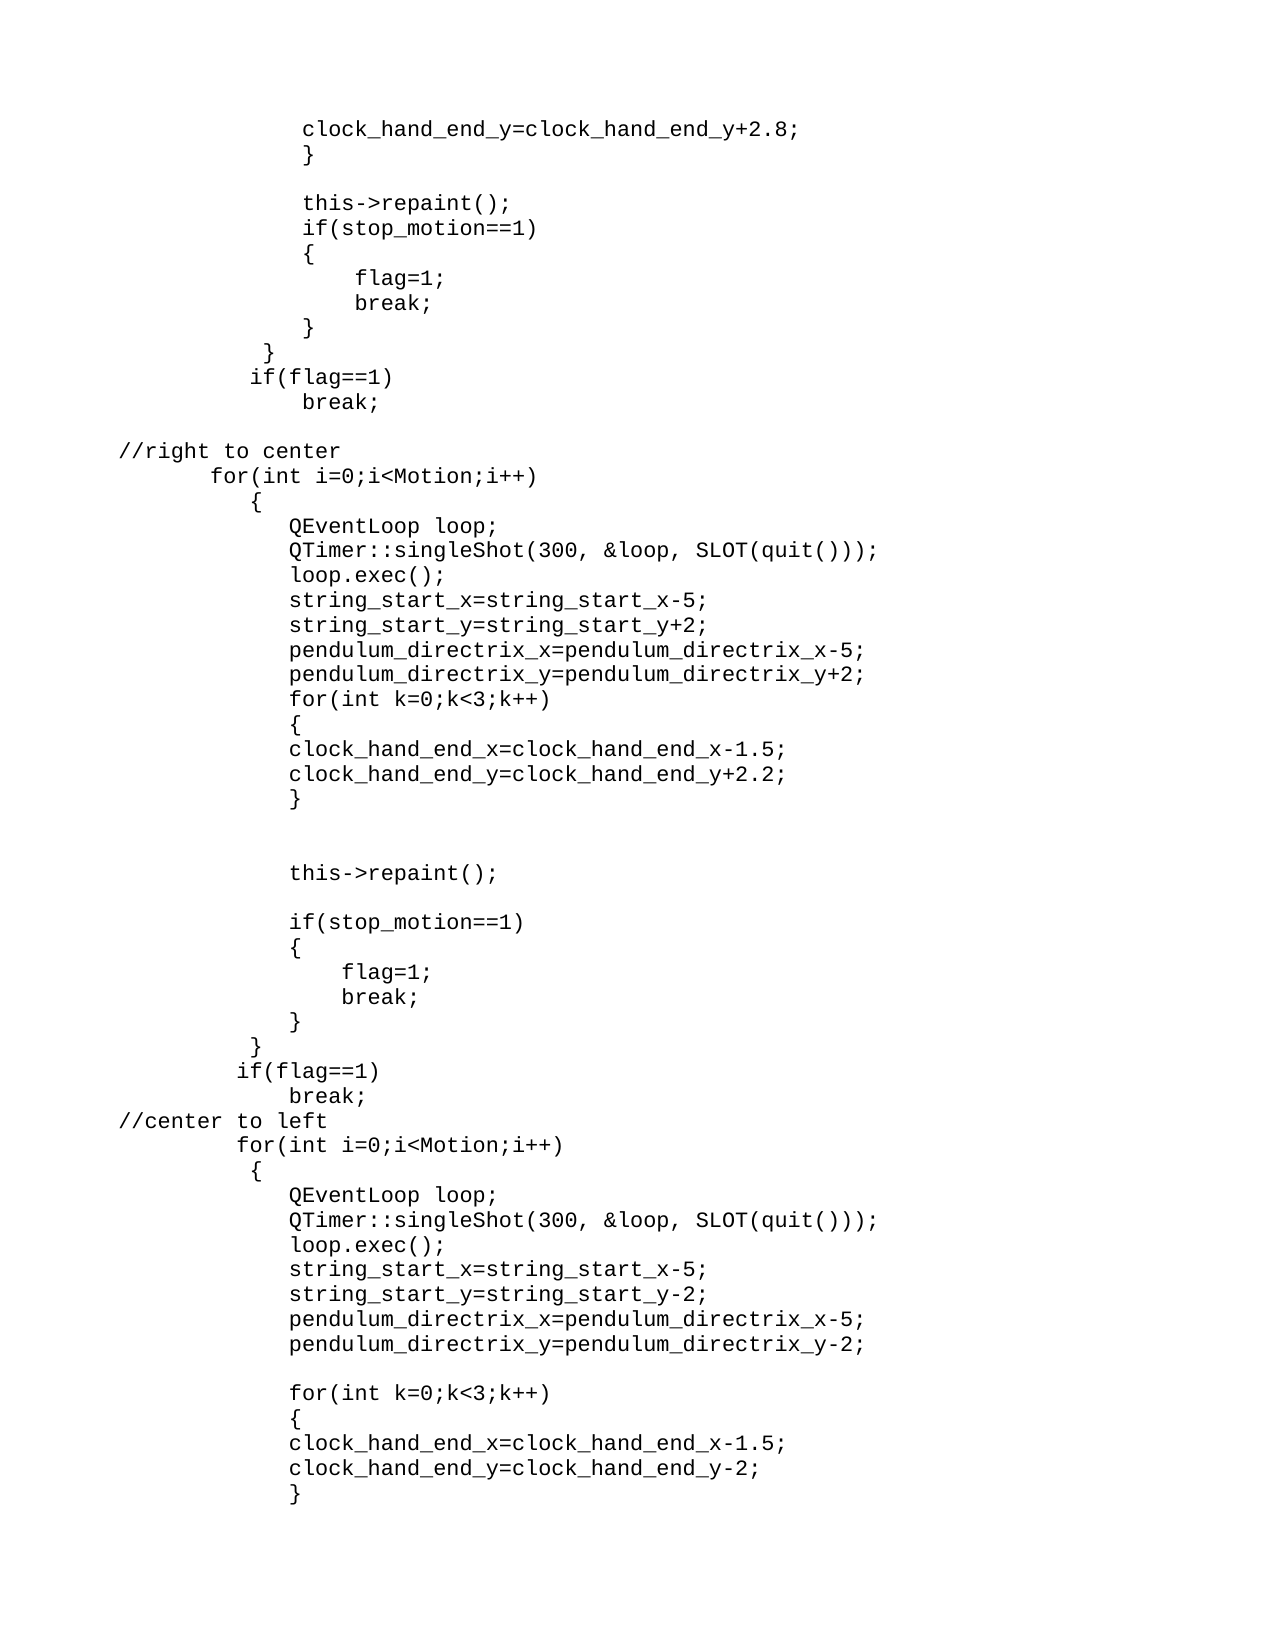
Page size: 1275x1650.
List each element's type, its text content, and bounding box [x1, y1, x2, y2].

text QTimer::singleShot(300, &loop, SLOT(quit())); [118, 539, 1157, 564]
text for(int i=0;i<Motion;i++) [118, 1134, 1157, 1159]
text clock_hand_end_y=clock_hand_end_y+2.8; [118, 118, 1157, 143]
text } [118, 341, 1157, 366]
text clock_hand_end_y=clock_hand_end_y+2.2; [118, 763, 1157, 787]
text for(int k=0;k<3;k++) [118, 1382, 1157, 1407]
text string_start_y=string_start_y+2; [118, 614, 1157, 639]
text { [118, 713, 1157, 738]
text flag=1; [118, 267, 1157, 292]
text if(stop_motion==1) [118, 911, 1157, 936]
text //center to left [118, 1110, 1157, 1134]
text QTimer::singleShot(300, &loop, SLOT(quit())); [118, 1209, 1157, 1234]
text } [118, 1035, 1157, 1060]
text { [118, 1159, 1157, 1184]
text //right to center [118, 440, 1157, 465]
text { [118, 490, 1157, 515]
text for(int i=0;i<Motion;i++) [118, 465, 1157, 490]
text break; [118, 292, 1157, 316]
text { [118, 936, 1157, 961]
text pendulum_directrix_y=pendulum_directrix_y+2; [118, 663, 1157, 688]
text clock_hand_end_x=clock_hand_end_x-1.5; [118, 738, 1157, 763]
text if(flag==1) [118, 1060, 1157, 1085]
text string_start_x=string_start_x-5; [118, 1258, 1157, 1283]
text } [118, 316, 1157, 341]
text string_start_x=string_start_x-5; [118, 589, 1157, 614]
text loop.exec(); [118, 1234, 1157, 1258]
text break; [118, 986, 1157, 1011]
text { [118, 1407, 1157, 1432]
text string_start_y=string_start_y-2; [118, 1283, 1157, 1308]
text if(stop_motion==1) [118, 217, 1157, 242]
text } [118, 1011, 1157, 1035]
text flag=1; [118, 961, 1157, 986]
text break; [118, 1085, 1157, 1110]
text QEventLoop loop; [118, 515, 1157, 539]
text } [118, 1482, 1157, 1506]
text QEventLoop loop; [118, 1184, 1157, 1209]
text { [118, 242, 1157, 267]
text for(int k=0;k<3;k++) [118, 688, 1157, 713]
text } [118, 143, 1157, 168]
text break; [118, 391, 1157, 416]
text clock_hand_end_x=clock_hand_end_x-1.5; [118, 1432, 1157, 1457]
text } [118, 787, 1157, 812]
text pendulum_directrix_y=pendulum_directrix_y-2; [118, 1333, 1157, 1358]
text pendulum_directrix_x=pendulum_directrix_x-5; [118, 639, 1157, 663]
text this->repaint(); [118, 862, 1157, 887]
text if(flag==1) [118, 366, 1157, 391]
text loop.exec(); [118, 564, 1157, 589]
text pendulum_directrix_x=pendulum_directrix_x-5; [118, 1308, 1157, 1333]
text this->repaint(); [118, 192, 1157, 217]
text clock_hand_end_y=clock_hand_end_y-2; [118, 1457, 1157, 1482]
